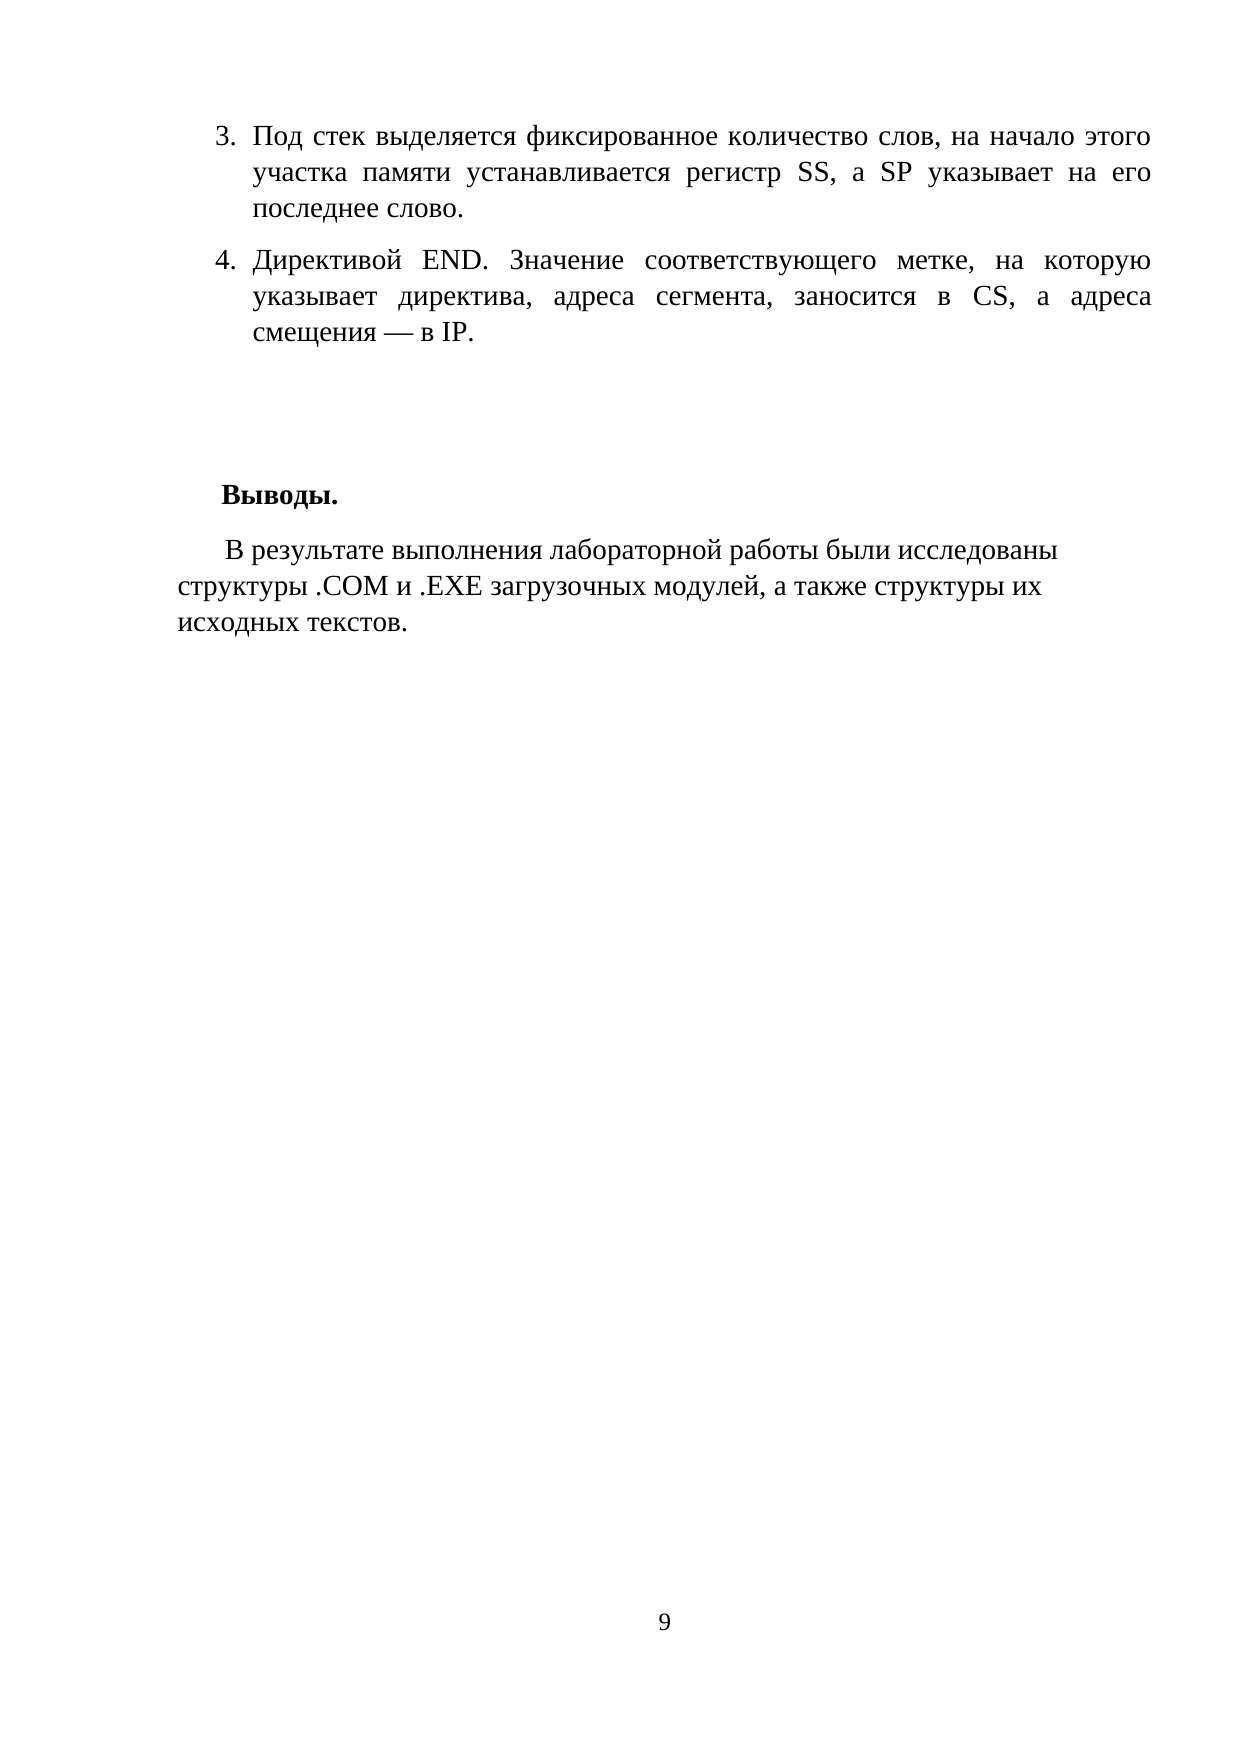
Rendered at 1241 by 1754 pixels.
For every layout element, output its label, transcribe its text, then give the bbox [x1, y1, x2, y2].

list Под стек выделяется фиксированное количество слов, на начало этого участка памяти устанавливается регистр SS, а SP указывает на его последнее слово. [215, 118, 1152, 223]
text Выводы. [177, 477, 1152, 510]
list Директивой END. Значение соответствующего метке, на которую указывает директива, адреса сегмента, заносится в CS, а адреса смещения — в IP. [215, 242, 1152, 347]
text В результате выполнения лабораторной работы были исследованы структуры .COM и .EXE загрузочных модулей, а также структуры их исходных текстов. [177, 532, 1152, 637]
